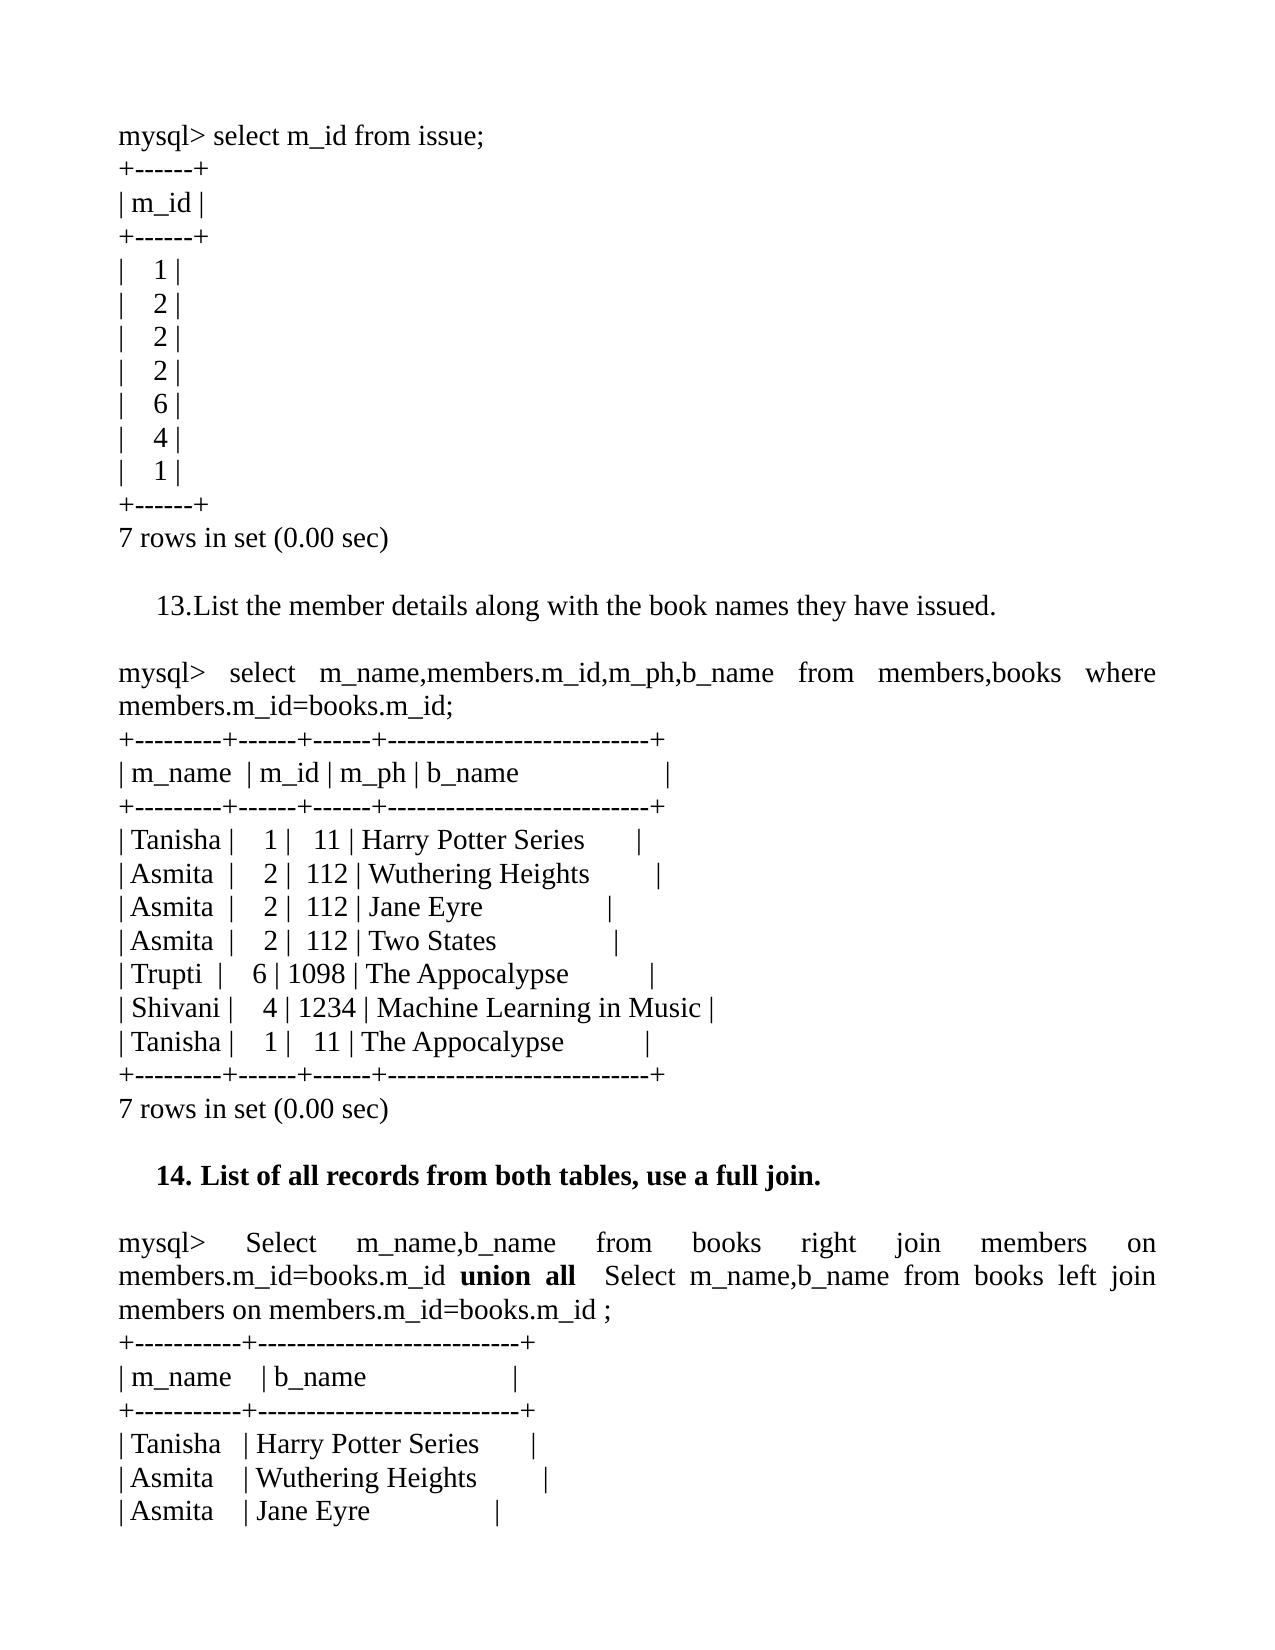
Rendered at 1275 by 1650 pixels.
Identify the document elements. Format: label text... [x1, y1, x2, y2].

text mysql> select m_id from issue; [118, 118, 1157, 152]
text | Asmita | Wuthering Heights | [118, 1460, 1157, 1493]
text | 2 | [118, 353, 1157, 386]
text | 4 | [118, 420, 1157, 453]
text mysql> select m_name,members.m_id,m_ph,b_name from members,books where members.m_id=books.m_id; [118, 655, 1157, 722]
text | 2 | [118, 319, 1157, 353]
text +---------+------+------+---------------------------+ [118, 1057, 1157, 1091]
text +------+ [118, 152, 1157, 185]
text 7 rows in set (0.00 sec) [118, 521, 1157, 554]
text | m_id | [118, 185, 1157, 219]
text | Asmita | 2 | 112 | Wuthering Heights | [118, 856, 1157, 889]
text | Tanisha | 1 | 11 | The Appocalypse | [118, 1024, 1157, 1057]
text +-----------+---------------------------+ [118, 1393, 1157, 1426]
text | Asmita | 2 | 112 | Jane Eyre | [118, 889, 1157, 923]
text 7 rows in set (0.00 sec) [118, 1091, 1157, 1124]
text +-----------+---------------------------+ [118, 1326, 1157, 1359]
text | Trupti | 6 | 1098 | The Appocalypse | [118, 957, 1157, 990]
text | 1 | [118, 453, 1157, 487]
text | Tanisha | Harry Potter Series | [118, 1426, 1157, 1460]
text | Asmita | Jane Eyre | [118, 1493, 1157, 1527]
list List the member details along with the book names they have issued. [156, 588, 1157, 621]
text | m_name | b_name | [118, 1359, 1157, 1393]
text +---------+------+------+---------------------------+ [118, 722, 1157, 755]
text | m_name | m_id | m_ph | b_name | [118, 755, 1157, 789]
text | Asmita | 2 | 112 | Two States | [118, 923, 1157, 957]
text | Tanisha | 1 | 11 | Harry Potter Series | [118, 822, 1157, 856]
list List of all records from both tables, use a full join. [156, 1158, 1157, 1191]
text | 2 | [118, 286, 1157, 319]
text +------+ [118, 487, 1157, 521]
text | Shivani | 4 | 1234 | Machine Learning in Music | [118, 990, 1157, 1024]
text | 6 | [118, 386, 1157, 420]
text mysql> Select m_name,b_name from books right join members on members.m_id=books.m_id union all Select m_name,b_name from books left join members on members.m_id=books.m_id ; [118, 1225, 1157, 1326]
text +------+ [118, 219, 1157, 252]
text | 1 | [118, 252, 1157, 286]
text +---------+------+------+---------------------------+ [118, 789, 1157, 822]
